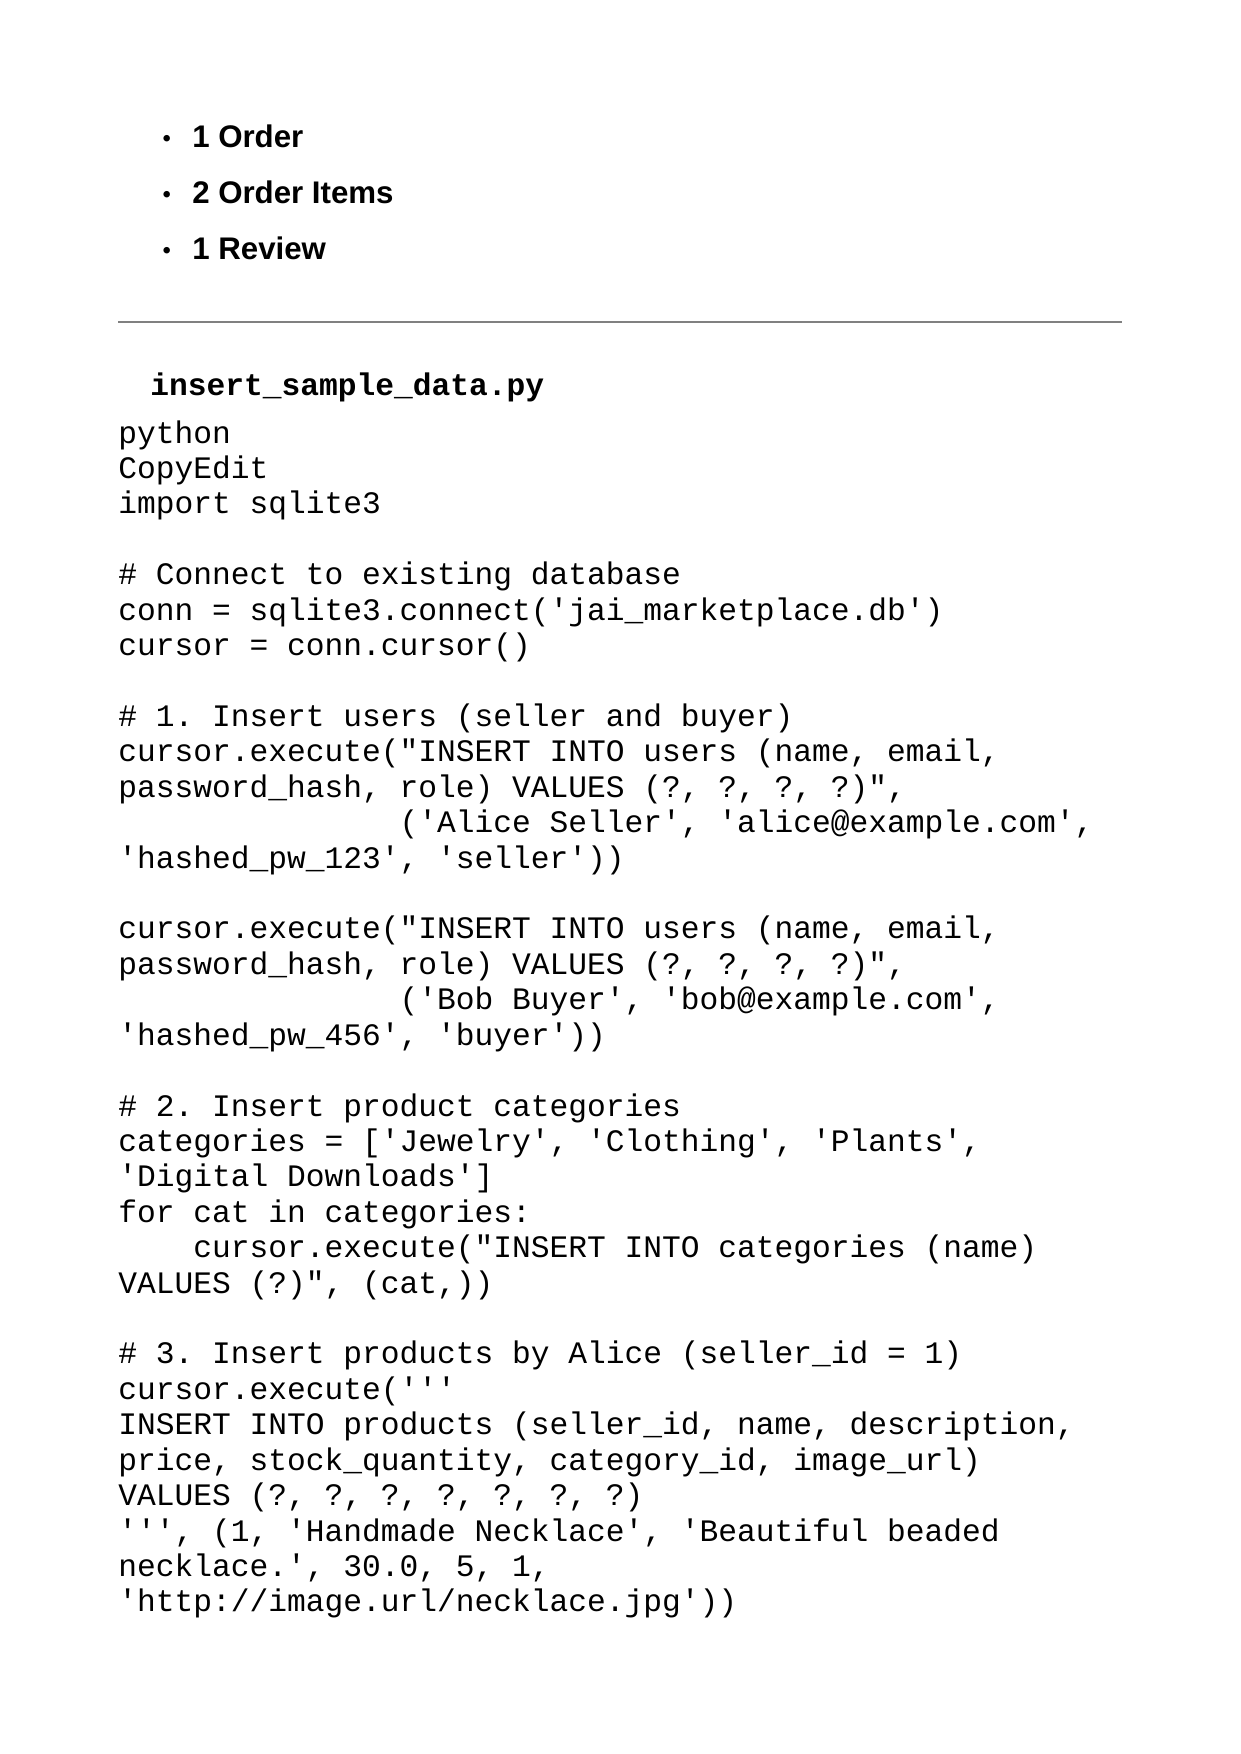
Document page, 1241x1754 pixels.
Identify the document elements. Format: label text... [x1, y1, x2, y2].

text # 3. Insert products by Alice (seller_id = 1) [118, 1338, 1122, 1373]
text ''', (1, 'Handmade Necklace', 'Beautiful beaded necklace.', 30.0, 5, 1, 'http://image.url/necklace.jpg')) [118, 1515, 1122, 1621]
subtitle 📄 insert_sample_data.py [118, 366, 1122, 404]
text ('Alice Seller', 'alice@example.com', 'hashed_pw_123', 'seller')) [118, 807, 1122, 877]
text python [118, 417, 1122, 452]
text cursor.execute("INSERT INTO users (name, email, password_hash, role) VALUES (?, ?, ?, ?)", [118, 913, 1122, 984]
list 1 Review [162, 230, 1122, 266]
text import sqlite3 [118, 488, 1122, 523]
text conn = sqlite3.connect('jai_marketplace.db') [118, 594, 1122, 629]
list 2 Order Items [162, 174, 1122, 210]
text CopyEdit [118, 452, 1122, 488]
text cursor.execute("INSERT INTO categories (name) VALUES (?)", (cat,)) [118, 1232, 1122, 1302]
text cursor.execute("INSERT INTO users (name, email, password_hash, role) VALUES (?, ?, ?, ?)", [118, 736, 1122, 807]
text ('Bob Buyer', 'bob@example.com', 'hashed_pw_456', 'buyer')) [118, 984, 1122, 1054]
text INSERT INTO products (seller_id, name, description, price, stock_quantity, category_id, image_url) [118, 1409, 1122, 1479]
text cursor = conn.cursor() [118, 629, 1122, 665]
list 1 Order [162, 118, 1122, 154]
text categories = ['Jewelry', 'Clothing', 'Plants', 'Digital Downloads'] [118, 1125, 1122, 1196]
text VALUES (?, ?, ?, ?, ?, ?, ?) [118, 1479, 1122, 1515]
text for cat in categories: [118, 1196, 1122, 1232]
text # Connect to existing database [118, 559, 1122, 594]
text # 2. Insert product categories [118, 1090, 1122, 1125]
text cursor.execute(''' [118, 1373, 1122, 1409]
text # 1. Insert users (seller and buyer) [118, 700, 1122, 736]
